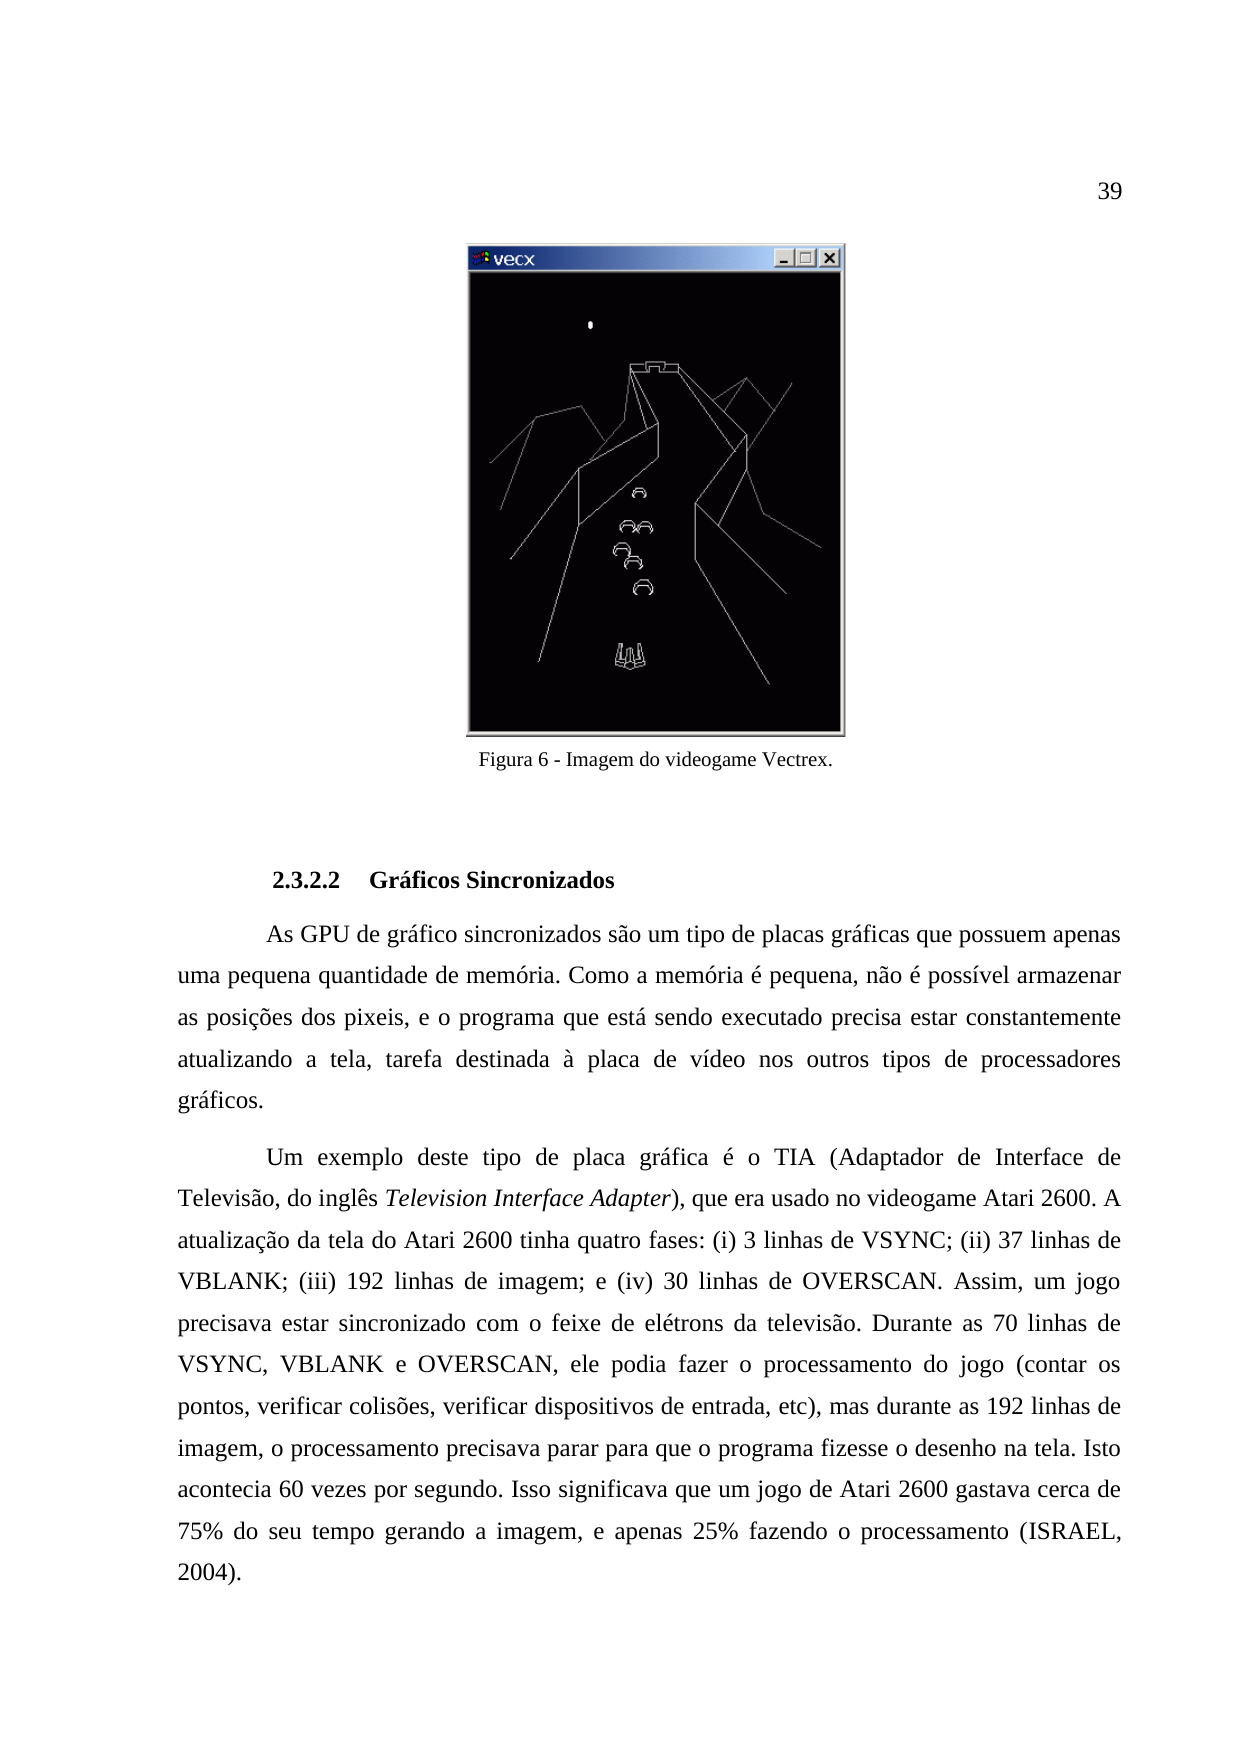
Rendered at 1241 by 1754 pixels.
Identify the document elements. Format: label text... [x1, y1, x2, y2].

text Um exemplo deste tipo de placa gráfica é o TIA (Adaptador de Interface de Televisão, do inglês Television Interface Adapter), que era usado no videogame Atari 2600. A atualização da tela do Atari 2600 tinha quatro fases: (i) 3 linhas de VSYNC; (ii) 37 linhas de VBLANK; (iii) 192 linhas de imagem; e (iv) 30 linhas de OVERSCAN. Assim, um jogo precisava estar sincronizado com o feixe de elétrons da televisão. Durante as 70 linhas de VSYNC, VBLANK e OVERSCAN, ele podia fazer o processamento do jogo (contar os pontos, verificar colisões, verificar dispositivos de entrada, etc), mas durante as 192 linhas de imagem, o processamento precisava parar para que o programa fizesse o desenho na tela. Isto acontecia 60 vezes por segundo. Isso significava que um jogo de Atari 2600 gastava cerca de 75% do seu tempo gerando a imagem, e apenas 25% fazendo o processamento (ISRAEL, 2004). [177, 1143, 1122, 1586]
text Figura 6 - Imagem do videogame Vectrex. [434, 256, 878, 771]
subtitle Gráficos Sincronizados [177, 866, 1122, 894]
picture [466, 243, 846, 737]
text As GPU de gráfico sincronizados são um tipo de placas gráficas que possuem apenas uma pequena quantidade de memória. Como a memória é pequena, não é possível armazenar as posições dos pixeis, e o programa que está sendo executado precisa estar constantemente atualizando a tela, tarefa destinada à placa de vídeo nos outros tipos de processadores gráficos. [177, 920, 1122, 1114]
